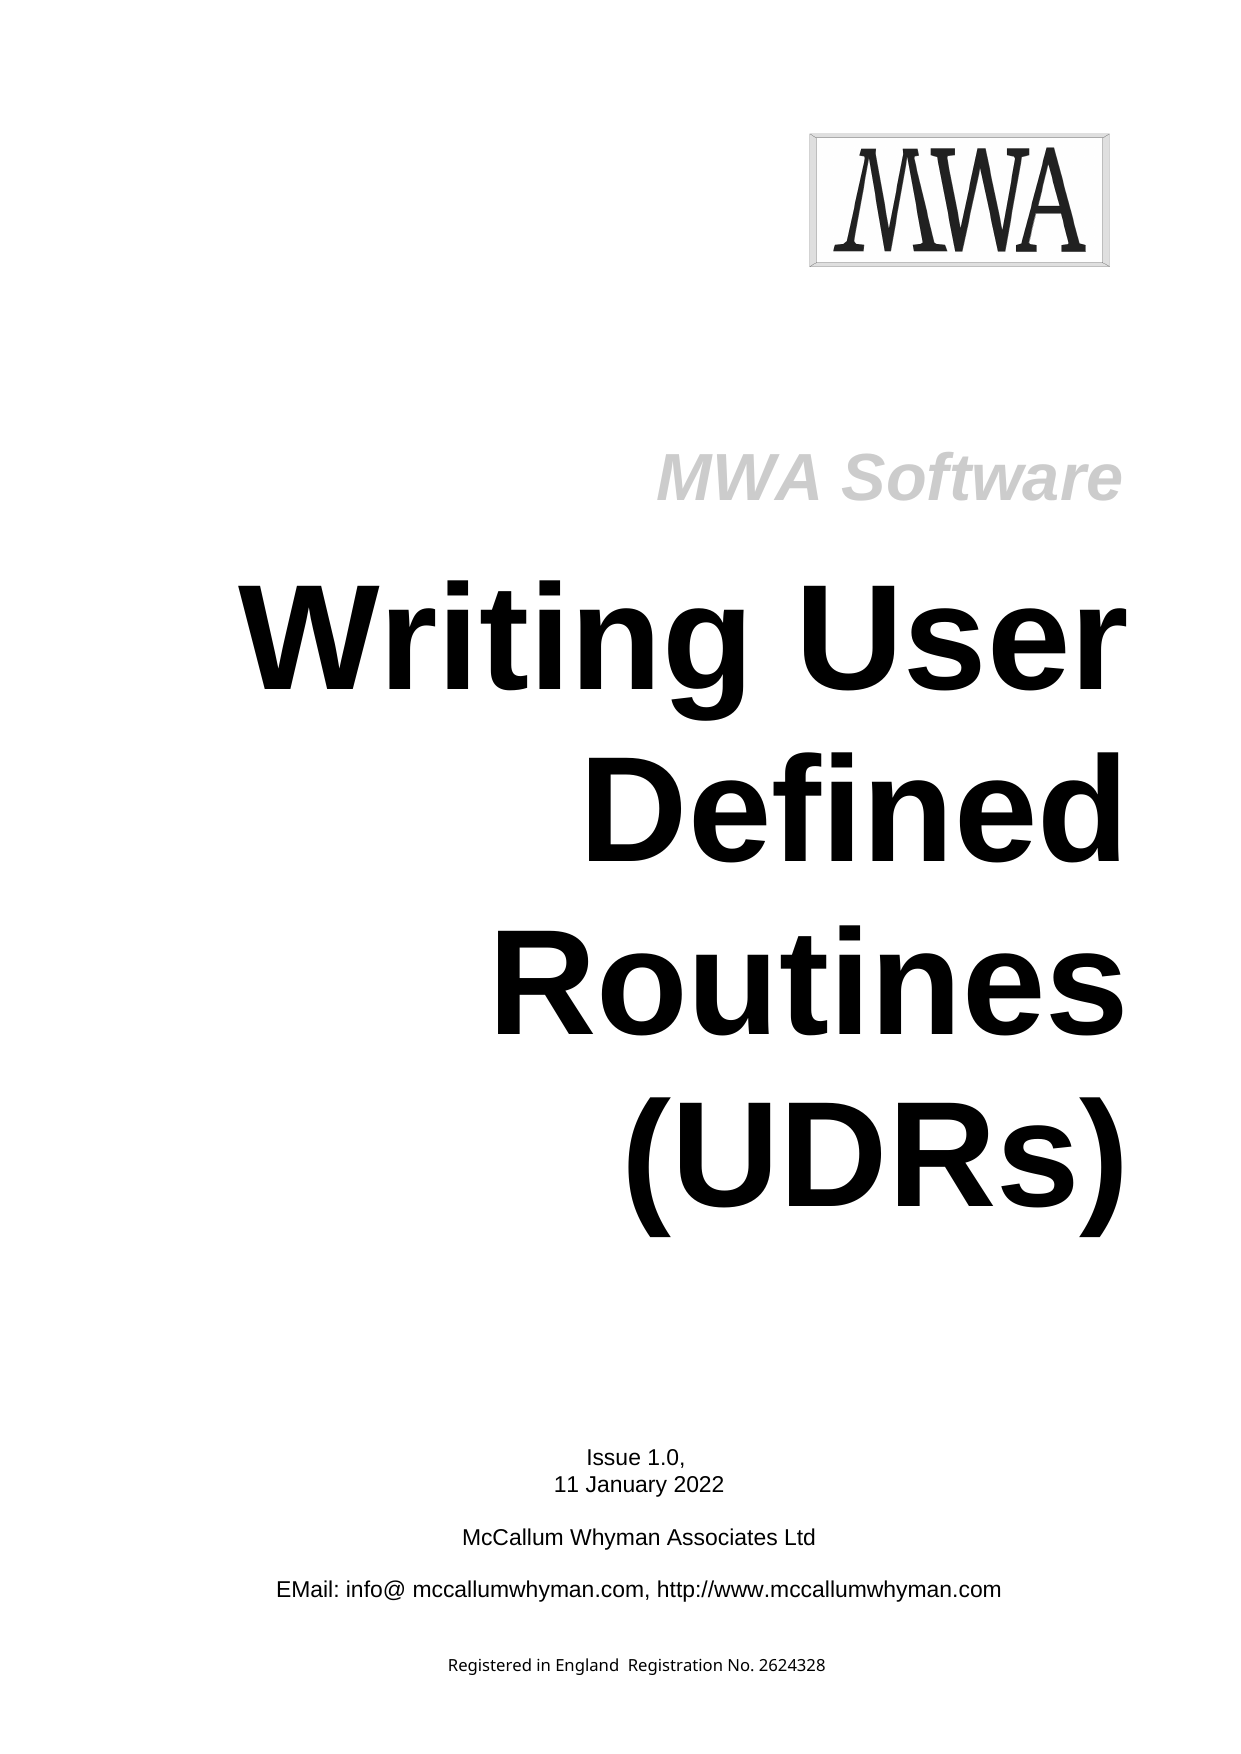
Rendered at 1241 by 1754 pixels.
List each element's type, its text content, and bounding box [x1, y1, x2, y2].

text 11 January 2022 [150, 1471, 1128, 1497]
text Issue 1.0, [150, 1444, 1128, 1471]
text Writing User Defined Routines (UDRs) [154, 515, 1129, 1238]
text EMail: info@ mccallumwhyman.com, http://www.mccallumwhyman.com [150, 1576, 1128, 1602]
text MWA Software [229, 438, 1129, 515]
text McCallum Whyman Associates Ltd [150, 1523, 1128, 1550]
